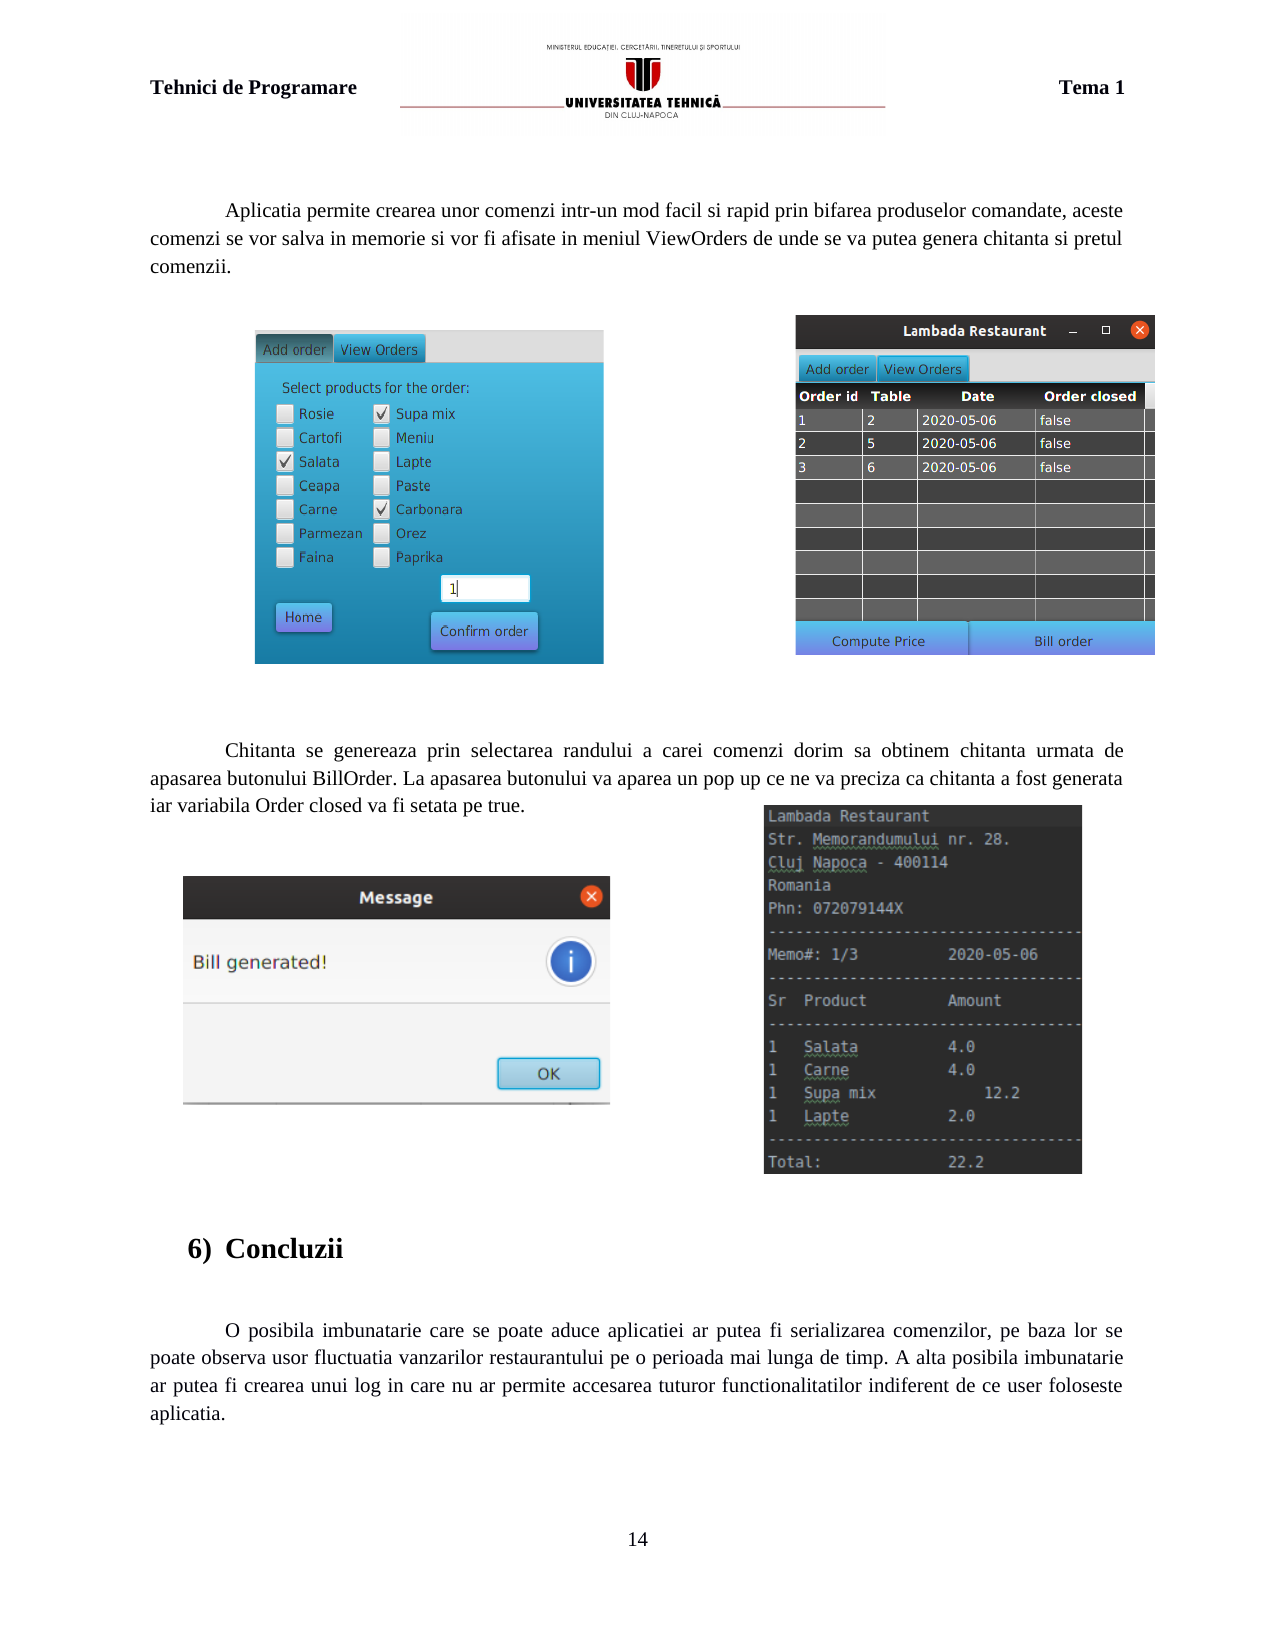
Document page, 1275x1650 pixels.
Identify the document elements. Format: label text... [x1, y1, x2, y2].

picture [795, 315, 1155, 655]
picture [763, 805, 1083, 1174]
picture [400, 13, 886, 136]
picture [183, 876, 611, 1105]
subtitle Concluzii [187, 1231, 1125, 1264]
picture [254, 330, 604, 664]
text O posibila imbunatarie care se poate aduce aplicatiei ar putea fi serializarea comenzilor, pe baza lor se poate observa usor fluctuatia vanzarilor restaurantului pe o perioada mai lunga de timp. A alta posibila imbunatarie ar putea fi crearea unui log in care nu ar permite accesarea tuturor functionalitatilor indiferent de ce user foloseste aplicatia. [150, 1318, 1125, 1424]
text Aplicatia permite crearea unor comenzi intr-un mod facil si rapid prin bifarea produselor comandate, aceste comenzi se vor salva in memorie si vor fi afisate in meniul ViewOrders de unde se va putea genera chitanta si pretul comenzii. [150, 198, 1125, 278]
text Chitanta se genereaza prin selectarea randului a carei comenzi dorim sa obtinem chitanta urmata de apasarea butonului BillOrder. La apasarea butonului va aparea un pop up ce ne va preciza ca chitanta a fost generata iar variabila Order closed va fi setata pe true. [150, 738, 1125, 817]
